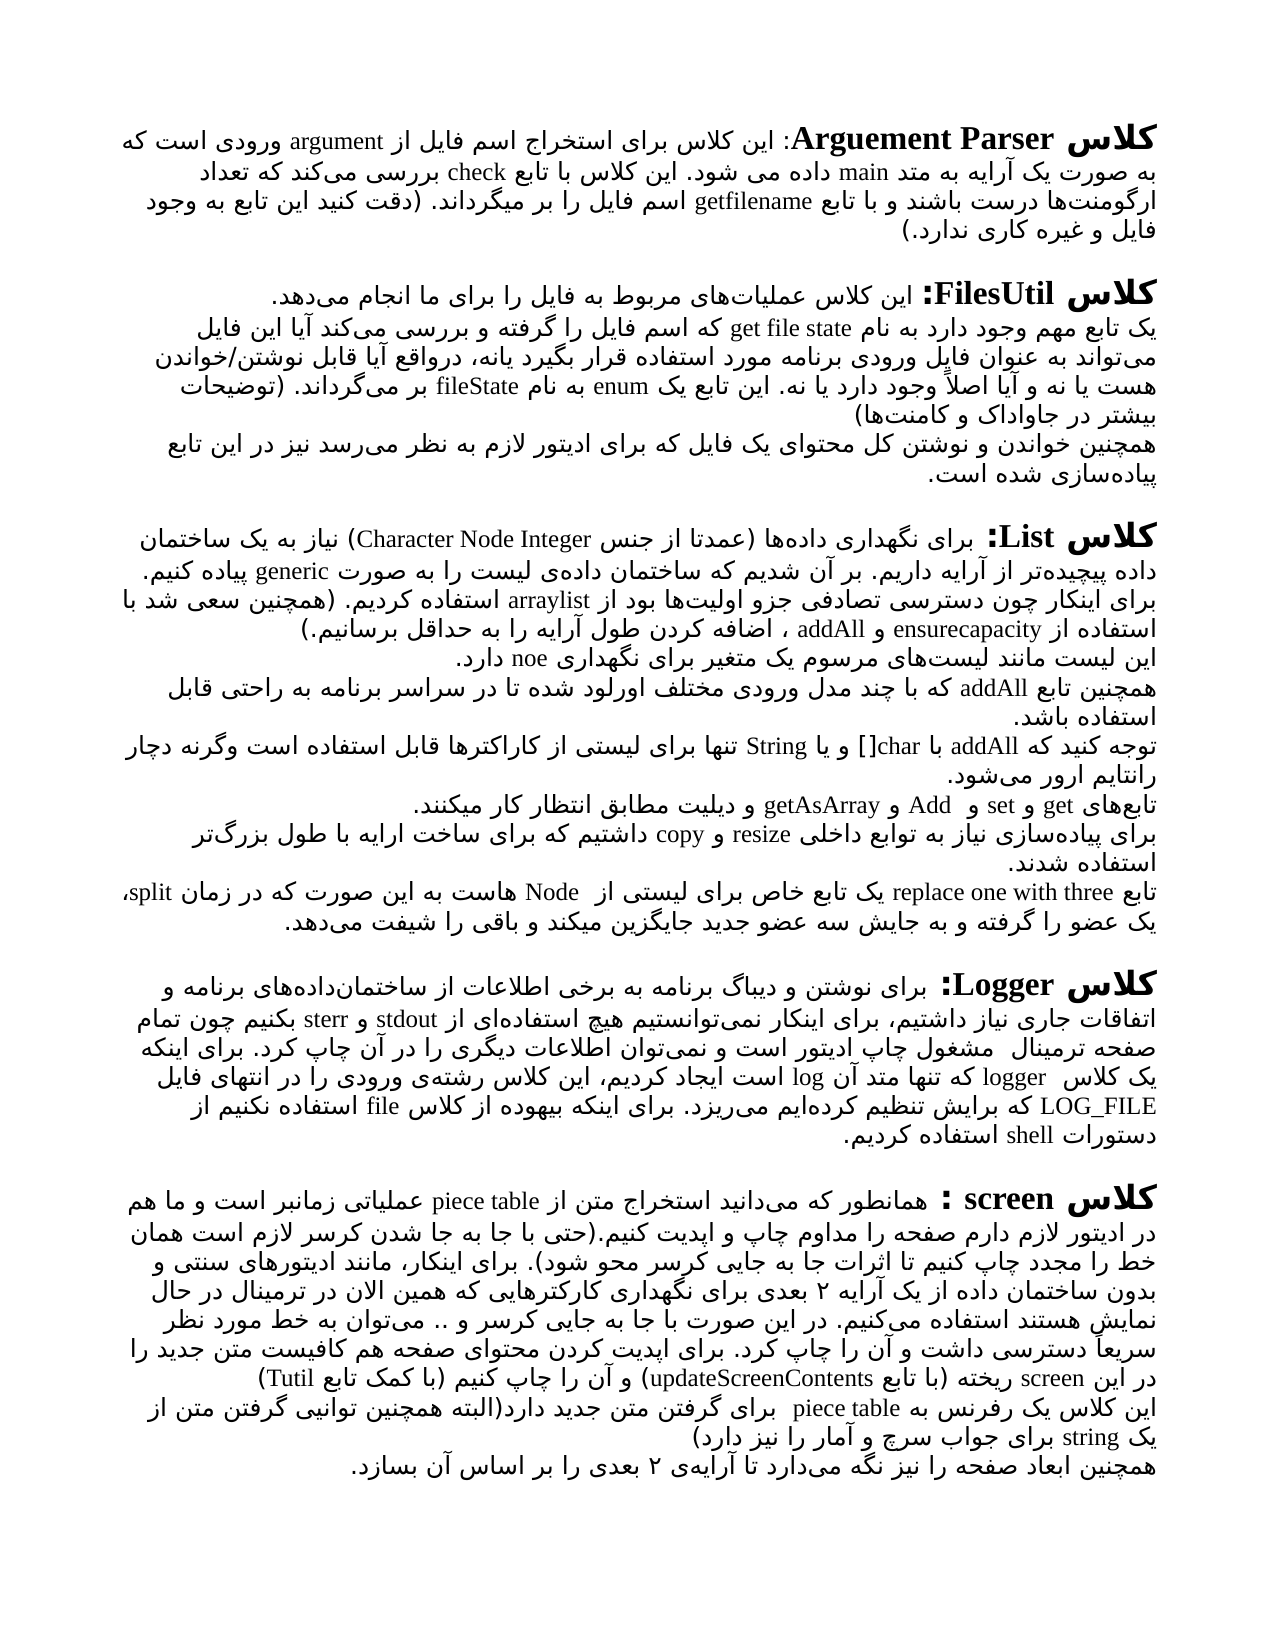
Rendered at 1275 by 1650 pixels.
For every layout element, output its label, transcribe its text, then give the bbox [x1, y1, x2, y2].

text کلاس List: برای نگهداری داده‌ها (عمدتا از جنس Character Node Integer) نیاز به یک ساختمان داده پیچیده‌تر از آرایه داریم. بر آن شدیم که ساختمان داده‌ی لیست را به صورت generic پیاده کنیم. برای اینکار چون دسترسی تصادفی جزو اولیت‌ها بود از arraylist استفاده کردیم. (همچنین سعی شد با استفاده از ensurecapacity و addAll ، اضافه کردن طول آرایه را به حداقل برسانیم.) [118, 517, 1157, 643]
text این کلاس یک رفرنس به piece table برای گرفتن متن جدید دارد(البته همچنین توانیی گرفتن متن از یک string برای جواب سرچ و آمار را نیز دارد) [118, 1393, 1157, 1451]
text کلاس Logger: برای نوشتن و دیباگ برنامه به برخی اطلاعات از ساختمان‌داده‌های برنامه و اتفاقات جاری نیاز داشتیم، برای اینکار نمی‌توانستیم هیچ استفاده‌ای از stdout و sterr بکنیم چون تمام صفحه ترمینال مشغول چاپ ادیتور است و نمی‌توان اطلاعات دیگری را در آن چاپ کرد. برای اینکه یک کلاس logger که تنها متد آن log است ایجاد کردیم، این کلاس رشته‌ی ورودی را در انتهای فایل LOG_FILE که برایش تنظیم کرده‌ایم می‌ریزد. برای اینکه بیهوده از کلاس file استفاده نکنیم از دستورات shell استفاده کردیم. [118, 964, 1157, 1150]
text همچنین تابع addAll که با چند مدل ورودی مختلف اورلود شده تا در سراسر برنامه به راحتی قابل استفاده باشد. [118, 673, 1157, 731]
text توجه کنید که addAll با char[] و یا String تنها برای لیستی از کاراکترها قابل استفاده است وگرنه دچار رانتایم ارور می‌شود. [118, 731, 1157, 790]
text این لیست مانند لیست‌های مرسوم یک متغیر برای نگهداری noe دارد. [118, 643, 1157, 673]
text کلاس Arguement Parser: این کلاس برای استخراج اسم فایل از argument ورودی است که به صورت یک آرایه به متد main داده می شود. این کلاس با تابع check بررسی می‌کند که تعداد ارگومنت‌ها درست باشند و با تابع getfilename اسم فایل را بر میگرداند. (دقت کنید این تابع به وجود فایل و غیره کاری ندارد.) [118, 118, 1157, 245]
text کلاس FilesUtil: این کلاس عملیات‌های مربوط به فایل را برای ما انجام می‌دهد. [118, 274, 1157, 313]
text برای پیاده‌سازی نیاز به توابع داخلی resize و copy داشتیم که برای ساخت ارایه با طول بزرگ‌تر استفاده شدند. [118, 819, 1157, 877]
text یک تابع مهم وجود دارد به نام get file state که اسم فایل را گرفته و بررسی می‌کند آیا این فایل می‌تواند به عنوان فایل ورودی برنامه مورد استفاده قرار بگیرد یانه، در‌واقع آیا قابل نوشتن/خواندن هست یا نه و آیا اصلاً وجود دارد یا نه. این تابع یک enum به نام fileState بر می‌گرداند. (توضیحات بیشتر در جاواداک و کامنت‌ها) [118, 313, 1157, 429]
text کلاس screen : همانطور که می‌دانید استخراج متن از piece table عملیاتی زمانبر است و ما هم در ادیتور لازم دارم صفحه را مداوم چاپ و اپدیت کنیم.(حتی با جا به جا شدن کرسر لازم است همان خط را مجدد چاپ کنیم تا اثرات جا به جایی کرسر محو شود). برای اینکار، مانند ادیتور‌های سنتی و بدون ساختمان داده از یک آرایه ۲ بعدی برای نگهداری کارکتر‌هایی که همین الان در ترمینال در حال نمایش هستند استفاده می‌کنیم. در این صورت با جا به جایی کرسر و .. می‌توان به خط مورد نظر سریعاً دسترسی داشت و آن را چاپ کرد. برای اپدیت کردن محتوای صفحه هم کافیست متن جدید را در این screen ریخته (با تابع updateScreenContents) و آن را چاپ کنیم (با کمک تابع Tutil) [118, 1179, 1157, 1393]
text همچنین خواندن و نوشتن کل محتوای یک فایل که برای ادیتور لازم به نظر می‌رسد نیز در این تابع پیاده‌سازی شده است. [118, 429, 1157, 488]
text تابع‌های get و set و Add و getAsArray و دیلیت مطابق انتظار کار میکنند. [118, 790, 1157, 819]
text همچنین ابعاد صفحه را نیز نگه می‌دارد تا آرایه‌ی ۲ بعدی را بر اساس آن بسازد. [118, 1451, 1157, 1481]
text تابع replace one with three یک تابع خاص برای لیستی از Node هاست به این صورت که در زمان split، یک عضو را گرفته و به جایش سه عضو جدید جایگزین میکند و باقی را شیفت می‌دهد. [118, 877, 1157, 936]
